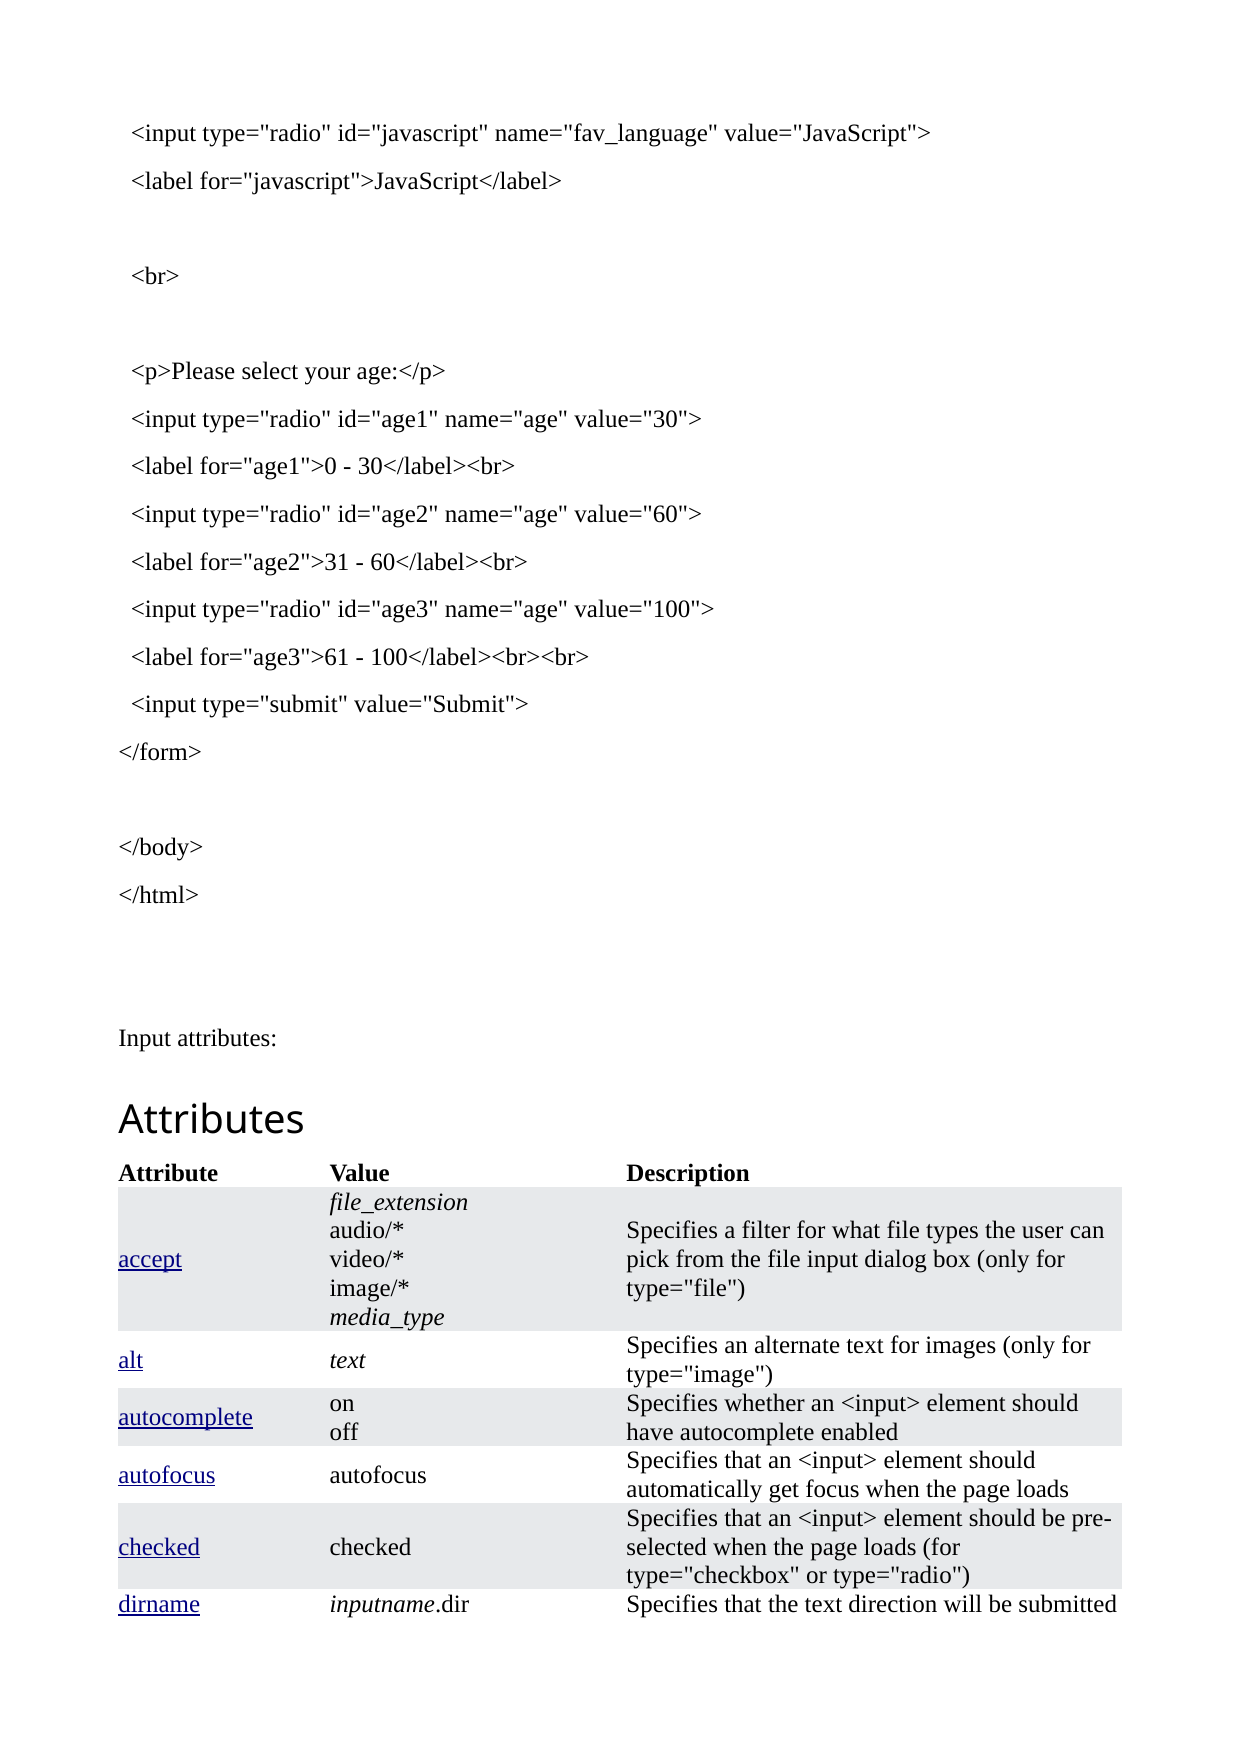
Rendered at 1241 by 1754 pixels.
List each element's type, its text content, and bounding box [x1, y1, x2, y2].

table_cell Specifies an alternate text for images (only for type="image") [626, 1331, 1122, 1388]
text <label for="age2">31 - 60</label><br> [118, 547, 1122, 575]
table_cell Specifies that an <input> element should be pre-selected when the page loads (for type="checkbox" or type="radio") [626, 1503, 1122, 1589]
text Input attributes: [118, 1023, 1122, 1051]
text <label for="age1">0 - 30</label><br> [118, 451, 1122, 480]
text </body> [118, 832, 1122, 861]
table_cell Specifies that an <input> element should automatically get focus when the page loads [626, 1446, 1122, 1503]
table_cell autofocus [118, 1446, 329, 1503]
table_cell checked [118, 1503, 329, 1589]
table_cell autofocus [329, 1446, 626, 1503]
table_header Description [626, 1158, 1122, 1187]
text <p>Please select your age:</p> [118, 356, 1122, 385]
text <input type="radio" id="age2" name="age" value="60"> [118, 499, 1122, 528]
text </html> [118, 880, 1122, 908]
table_header Attribute [118, 1158, 329, 1187]
text </form> [118, 737, 1122, 766]
text <label for="javascript">JavaScript</label> [118, 166, 1122, 194]
subtitle Attributes [118, 1091, 1122, 1146]
table_cell file_extension audio/* video/* image/* media_type [329, 1187, 626, 1331]
table_cell on off [329, 1388, 626, 1446]
table_cell Specifies that the text direction will be submitted [626, 1589, 1122, 1618]
text <input type="submit" value="Submit"> [118, 689, 1122, 718]
table_cell checked [329, 1503, 626, 1589]
table_cell accept [118, 1187, 329, 1331]
table_cell Specifies a filter for what file types the user can pick from the file input dialog box (only for type="file") [626, 1187, 1122, 1331]
text <input type="radio" id="age1" name="age" value="30"> [118, 404, 1122, 432]
text <input type="radio" id="javascript" name="fav_language" value="JavaScript"> [118, 118, 1122, 147]
text <br> [118, 261, 1122, 290]
table_cell autocomplete [118, 1388, 329, 1446]
table_cell dirname [118, 1589, 329, 1618]
table_cell text [329, 1331, 626, 1388]
table_cell inputname.dir [329, 1589, 626, 1618]
text <label for="age3">61 - 100</label><br><br> [118, 642, 1122, 671]
text <input type="radio" id="age3" name="age" value="100"> [118, 594, 1122, 623]
table_header Value [329, 1158, 626, 1187]
table_cell alt [118, 1331, 329, 1388]
table_cell Specifies whether an <input> element should have autocomplete enabled [626, 1388, 1122, 1446]
